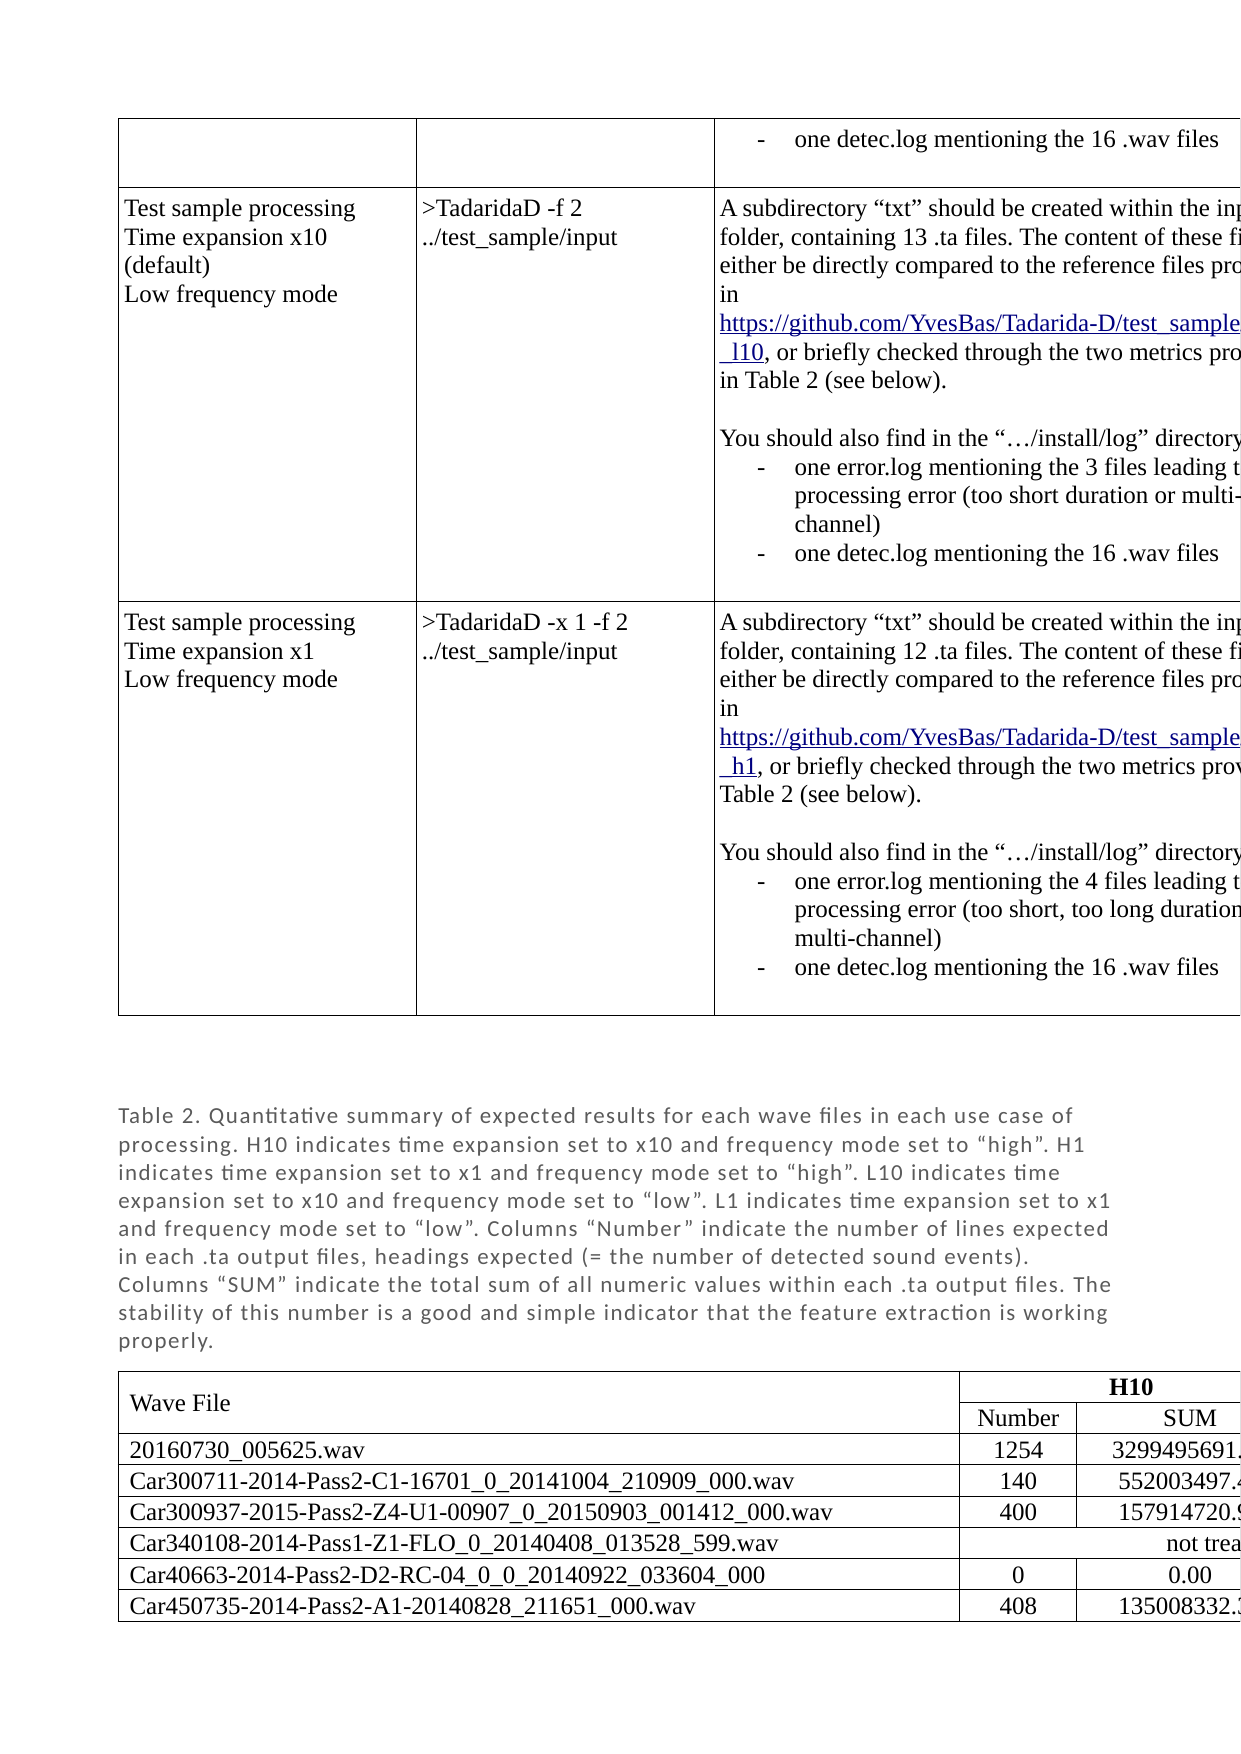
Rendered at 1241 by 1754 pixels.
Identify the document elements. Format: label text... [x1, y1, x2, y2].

table_cell >TadaridaD -f 2 ../test_sample/input [417, 188, 714, 601]
table_cell 135008332.38 [1077, 1590, 1240, 1621]
table_header Wave File [119, 1372, 959, 1433]
table_cell Car340108-2014-Pass1-Z1-FLO_0_20140408_013528_599.wav [119, 1528, 959, 1558]
table_cell Car450735-2014-Pass2-A1-20140828_211651_000.wav [119, 1590, 959, 1621]
table_cell SUM [1077, 1403, 1240, 1433]
table_cell 20160730_005625.wav [119, 1434, 959, 1464]
table_cell A subdirectory “txt” should be created within the input folder, containing 12 .ta files. The content of these files can either be directly compared to the reference files provided in https://github.com/YvesBas/Tadarida-D/test_sample/output_h1, or briefly checked through the two metrics provided in Table 2 (see below). You should also find in the “…/install/log” directory: one error.log mentioning the 4 files leading to a processing error (too short, too long duration or multi-channel) one detec.log mentioning the 16 .wav files [715, 602, 1240, 1015]
table_cell 157914720.98 [1077, 1497, 1240, 1527]
table_cell >TadaridaD -x 1 -f 2 ../test_sample/input [417, 602, 714, 1015]
table_cell 140 [960, 1465, 1076, 1496]
table_cell [119, 119, 416, 187]
table_cell Test sample processing Time expansion x1 Low frequency mode [119, 602, 416, 1015]
table_cell 3299495691.22 [1077, 1434, 1240, 1464]
table_cell Car300937-2015-Pass2-Z4-U1-00907_0_20150903_001412_000.wav [119, 1497, 959, 1527]
table_cell not treated (too short) [960, 1528, 1240, 1558]
table_cell Car40663-2014-Pass2-D2-RC-04_0_0_20140922_033604_000 [119, 1559, 959, 1589]
table_cell 552003497.48 [1077, 1465, 1240, 1496]
table_cell Car300711-2014-Pass2-C1-16701_0_20141004_210909_000.wav [119, 1465, 959, 1496]
table_cell 0 [960, 1559, 1076, 1589]
table_cell Number [960, 1403, 1076, 1433]
table_cell A subdirectory “txt” should be created within the input folder, containing 10 .ta files. The content of these files can either be directly compared to the reference files provided in https://github.com/YvesBas/Tadarida-D/test_sample/output_h1, or briefly checked through the two metrics provided in Table 2 (see below). You should also find in the “…/install/log” directory: one error.log mentioning the 6 files leading to a processing error (too short, too long duration or multi-channel) one detec.log mentioning the 16 .wav files [715, 119, 1240, 187]
table_header H10 [960, 1372, 1240, 1402]
subtitle Table 2. Quantitative summary of expected results for each wave files in each use case of processing. H10 indicates time expansion set to x10 and frequency mode set to “high”. H1 indicates time expansion set to x1 and frequency mode set to “high”. L10 indicates time expansion set to x10 and frequency mode set to “low”. L1 indicates time expansion set to x1 and frequency mode set to “low”. Columns “Number” indicate the number of lines expected in each .ta output files, headings expected (= the number of detected sound events). Columns “SUM” indicate the total sum of all numeric values within each .ta output files. The stability of this number is a good and simple indicator that the feature extraction is working properly. [118, 1102, 1122, 1354]
table_cell [417, 119, 714, 187]
table_cell 400 [960, 1497, 1076, 1527]
table_cell Test sample processing Time expansion x10 (default) Low frequency mode [119, 188, 416, 601]
table_cell A subdirectory “txt” should be created within the input folder, containing 13 .ta files. The content of these files can either be directly compared to the reference files provided in https://github.com/YvesBas/Tadarida-D/test_sample/output_l10, or briefly checked through the two metrics provided in Table 2 (see below). You should also find in the “…/install/log” directory: one error.log mentioning the 3 files leading to a processing error (too short duration or multi-channel) one detec.log mentioning the 16 .wav files [715, 188, 1240, 601]
table_cell 0.00 [1077, 1559, 1240, 1589]
table_cell 408 [960, 1590, 1076, 1621]
table_cell 1254 [960, 1434, 1076, 1464]
